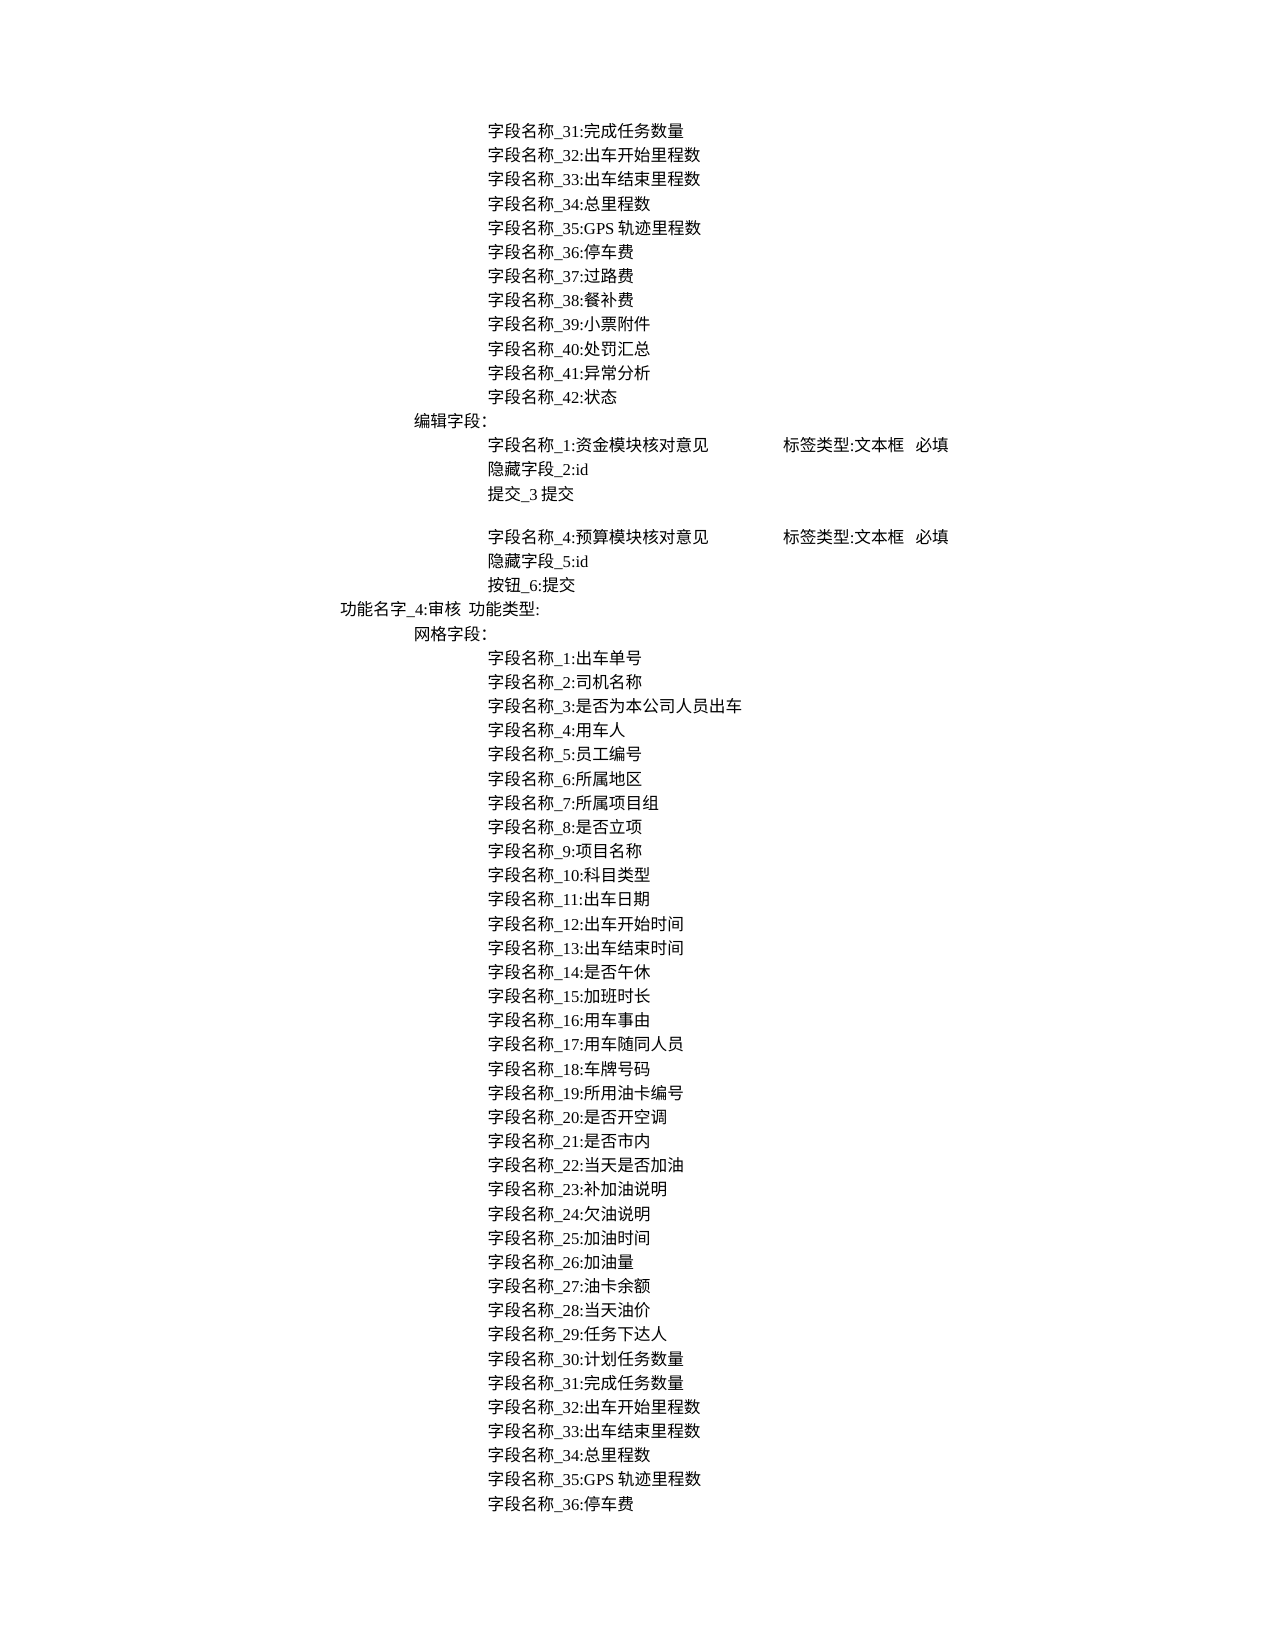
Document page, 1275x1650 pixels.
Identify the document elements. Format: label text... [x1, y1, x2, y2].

text 字段名称_32:出车开始里程数 [118, 1394, 1157, 1418]
text 编辑字段： [118, 408, 1157, 432]
text 字段名称_30:计划任务数量 [118, 1346, 1157, 1370]
text 字段名称_6:所属地区 [118, 766, 1157, 790]
text 提交_3提交 [118, 481, 1157, 505]
text 字段名称_34:总里程数 [118, 191, 1157, 215]
text 字段名称_33:出车结束里程数 [118, 1418, 1157, 1442]
text 字段名称_20:是否开空调 [118, 1104, 1157, 1128]
text 字段名称_36:停车费 [118, 1491, 1157, 1515]
text 字段名称_12:出车开始时间 [118, 911, 1157, 935]
text 字段名称_7:所属项目组 [118, 790, 1157, 814]
text 字段名称_3:是否为本公司人员出车 [118, 693, 1157, 717]
text 字段名称_29:任务下达人 [118, 1321, 1157, 1346]
text 隐藏字段_2:id [118, 456, 1157, 481]
text 字段名称_18:车牌号码 [118, 1056, 1157, 1080]
text 字段名称_37:过路费 [118, 263, 1157, 287]
text 字段名称_31:完成任务数量 [118, 118, 1157, 142]
text 隐藏字段_5:id [118, 548, 1157, 572]
text 字段名称_2:司机名称 [118, 669, 1157, 693]
text 字段名称_35:GPS轨迹里程数 [118, 215, 1157, 239]
text 字段名称_33:出车结束里程数 [118, 166, 1157, 191]
text 字段名称_25:加油时间 [118, 1225, 1157, 1249]
text 字段名称_31:完成任务数量 [118, 1370, 1157, 1394]
text 字段名称_32:出车开始里程数 [118, 142, 1157, 166]
text 字段名称_1:出车单号 [118, 645, 1157, 669]
text 字段名称_26:加油量 [118, 1249, 1157, 1273]
text 字段名称_35:GPS轨迹里程数 [118, 1466, 1157, 1491]
text 字段名称_27:油卡余额 [118, 1273, 1157, 1297]
text 网格字段： [118, 621, 1157, 645]
text 字段名称_34:总里程数 [118, 1442, 1157, 1466]
text 字段名称_16:用车事由 [118, 1007, 1157, 1031]
text 字段名称_11:出车日期 [118, 886, 1157, 911]
text 字段名称_15:加班时长 [118, 983, 1157, 1007]
text 字段名称_23:补加油说明 [118, 1176, 1157, 1201]
text 字段名称_1:资金模块核对意见 标签类型:文本框 必填 [118, 432, 1157, 456]
text 字段名称_19:所用油卡编号 [118, 1080, 1157, 1104]
text 字段名称_40:处罚汇总 [118, 336, 1157, 360]
text 字段名称_41:异常分析 [118, 360, 1157, 384]
text 字段名称_21:是否市内 [118, 1128, 1157, 1152]
text 按钮_6:提交 [118, 572, 1157, 596]
text 字段名称_8:是否立项 [118, 814, 1157, 838]
text 字段名称_17:用车随同人员 [118, 1031, 1157, 1056]
text 字段名称_22:当天是否加油 [118, 1152, 1157, 1176]
text 字段名称_4:用车人 [118, 717, 1157, 741]
text 字段名称_28:当天油价 [118, 1297, 1157, 1321]
text 字段名称_24:欠油说明 [118, 1201, 1157, 1225]
text 字段名称_39:小票附件 [118, 311, 1157, 336]
text 字段名称_42:状态 [118, 384, 1157, 408]
text 字段名称_10:科目类型 [118, 862, 1157, 886]
text 功能名字_4:审核 功能类型: [118, 596, 1157, 621]
text 字段名称_5:员工编号 [118, 741, 1157, 766]
text 字段名称_4:预算模块核对意见 标签类型:文本框 必填 [118, 524, 1157, 548]
text 字段名称_9:项目名称 [118, 838, 1157, 862]
text 字段名称_14:是否午休 [118, 959, 1157, 983]
text 字段名称_13:出车结束时间 [118, 935, 1157, 959]
text 字段名称_38:餐补费 [118, 287, 1157, 311]
text 字段名称_36:停车费 [118, 239, 1157, 263]
